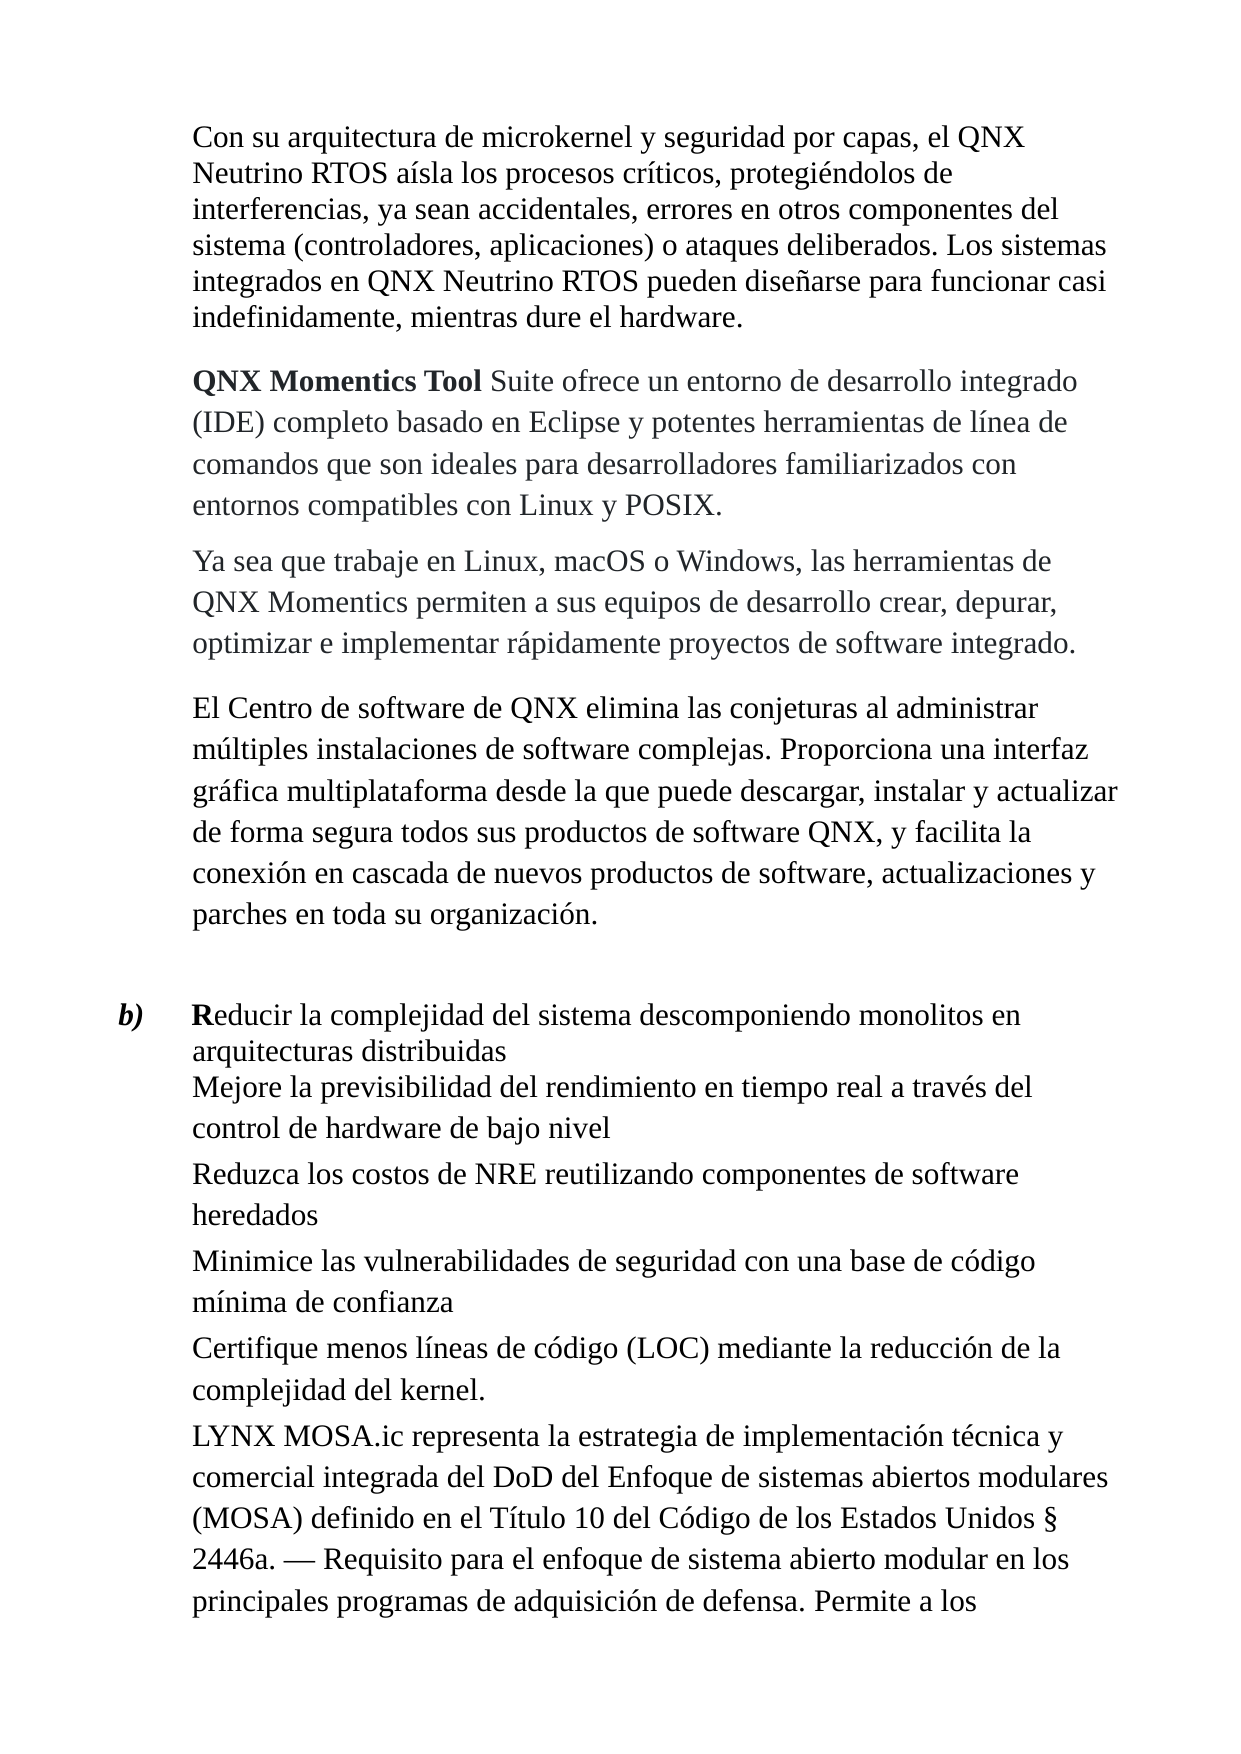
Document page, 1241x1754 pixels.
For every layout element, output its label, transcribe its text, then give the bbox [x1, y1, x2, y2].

list Certifique menos líneas de código (LOC) mediante la reducción de la complejidad del kernel. [118, 1329, 1122, 1407]
list Minimice las vulnerabilidades de seguridad con una base de código mínima de confianza [118, 1242, 1122, 1319]
text QNX Momentics Tool Suite ofrece un entorno de desarrollo integrado (IDE) completo basado en Eclipse y potentes herramientas de línea de comandos que son ideales para desarrolladores familiarizados con entornos compatibles con Linux y POSIX. [118, 362, 1122, 522]
text El Centro de software de QNX elimina las conjeturas al administrar múltiples instalaciones de software complejas. Proporciona una interfaz gráfica multiplataforma desde la que puede descargar, instalar y actualizar de forma segura todos sus productos de software QNX, y facilita la conexión en cascada de nuevos productos de software, actualizaciones y parches en toda su organización. [118, 689, 1122, 931]
list LYNX MOSA.ic representa la estrategia de implementación técnica y comercial integrada del DoD del Enfoque de sistemas abiertos modulares (MOSA) definido en el Título 10 del Código de los Estados Unidos § 2446a. — Requisito para el enfoque de sistema abierto modular en los principales programas de adquisición de defensa. Permite a los [118, 1417, 1122, 1618]
text Ya sea que trabaje en Linux, macOS o Windows, las herramientas de QNX Momentics permiten a sus equipos de desarrollo crear, depurar, optimizar e implementar rápidamente proyectos de software integrado. [118, 542, 1122, 661]
list Reduzca los costos de NRE reutilizando componentes de software heredados [118, 1155, 1122, 1232]
list Mejore la previsibilidad del rendimiento en tiempo real a través del control de hardware de bajo nivel [118, 1068, 1122, 1145]
text b) Reducir la complejidad del sistema descomponiendo monolitos en arquitecturas distribuidas [118, 996, 1122, 1068]
text Con su arquitectura de microkernel y seguridad por capas, el QNX Neutrino RTOS aísla los procesos críticos, protegiéndolos de interferencias, ya sean accidentales, errores en otros componentes del sistema (controladores, aplicaciones) o ataques deliberados. Los sistemas integrados en QNX Neutrino RTOS pueden diseñarse para funcionar casi indefinidamente, mientras dure el hardware. [118, 118, 1122, 334]
